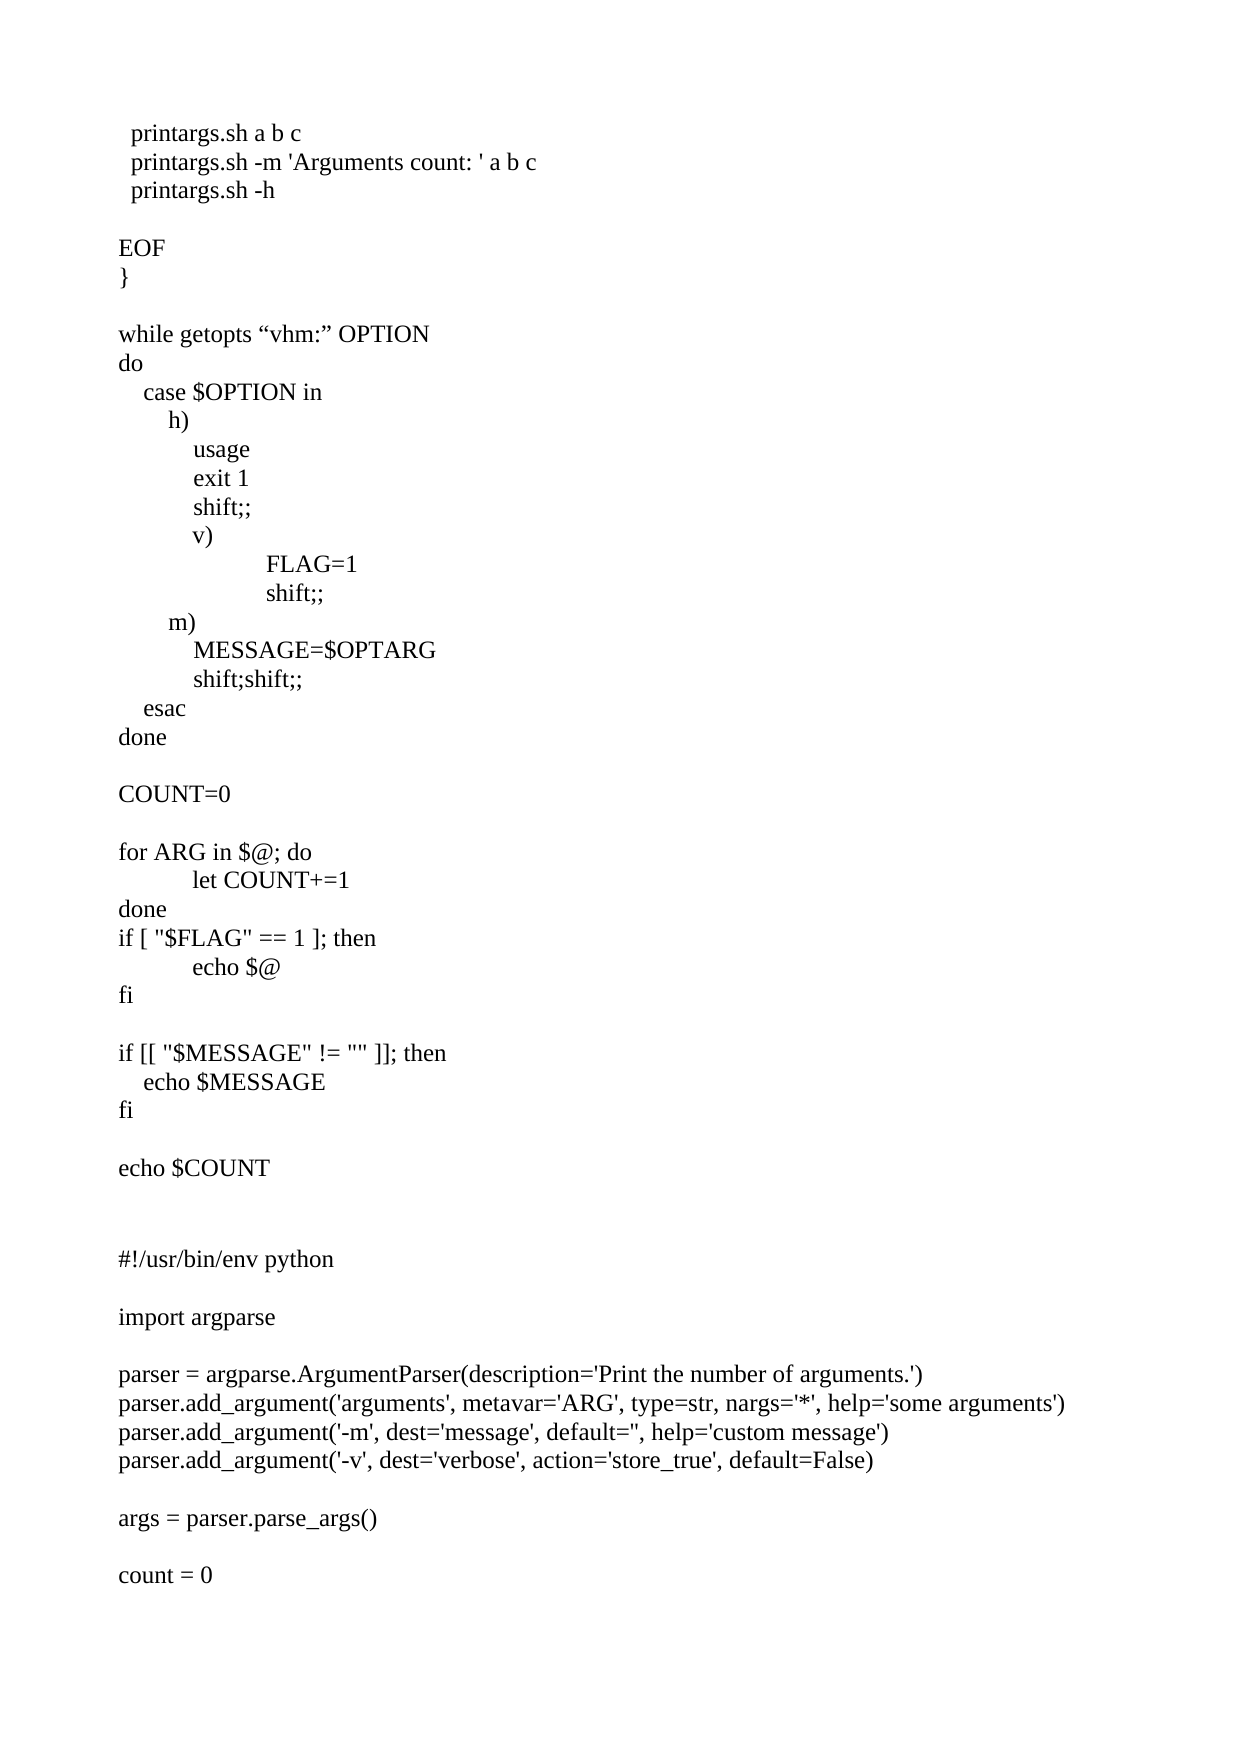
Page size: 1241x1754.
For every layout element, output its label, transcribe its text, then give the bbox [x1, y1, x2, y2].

text parser.add_argument('-m', dest='message', default='', help='custom message') [118, 1417, 1122, 1445]
text COUNT=0 [118, 779, 1122, 808]
text fi [118, 981, 1122, 1009]
text import argparse [118, 1302, 1122, 1330]
text let COUNT+=1 [118, 866, 1122, 894]
text args = parser.parse_args() [118, 1503, 1122, 1532]
text esac [118, 693, 1122, 722]
text echo $MESSAGE [118, 1067, 1122, 1096]
text printargs.sh -m 'Arguments count: ' a b c [118, 147, 1122, 176]
text usage [118, 434, 1122, 463]
text fi [118, 1096, 1122, 1124]
text if [ "$FLAG" == 1 ]; then [118, 923, 1122, 952]
text printargs.sh -h [118, 176, 1122, 204]
text shift;shift;; [118, 664, 1122, 693]
text } [118, 262, 1122, 291]
text if [[ "$MESSAGE" != "" ]]; then [118, 1038, 1122, 1067]
text echo $@ [118, 952, 1122, 981]
text m) [118, 607, 1122, 636]
text parser.add_argument('-v', dest='verbose', action='store_true', default=False) [118, 1445, 1122, 1474]
text for ARG in $@; do [118, 837, 1122, 866]
text count = 0 [118, 1560, 1122, 1589]
text case $OPTION in [118, 377, 1122, 406]
text v) [118, 521, 1122, 549]
text parser.add_argument('arguments', metavar='ARG', type=str, nargs='*', help='some arguments') [118, 1388, 1122, 1417]
text while getopts “vhm:” OPTION [118, 319, 1122, 348]
text done [118, 894, 1122, 923]
text printargs.sh a b c [118, 118, 1122, 147]
text parser = argparse.ArgumentParser(description='Print the number of arguments.') [118, 1359, 1122, 1388]
text echo $COUNT [118, 1153, 1122, 1182]
text h) [118, 406, 1122, 434]
text shift;; [118, 578, 1122, 607]
text shift;; [118, 492, 1122, 521]
text EOF [118, 233, 1122, 262]
text exit 1 [118, 463, 1122, 492]
text #!/usr/bin/env python [118, 1244, 1122, 1273]
text done [118, 722, 1122, 751]
text MESSAGE=$OPTARG [118, 636, 1122, 664]
text do [118, 348, 1122, 377]
text FLAG=1 [118, 549, 1122, 578]
